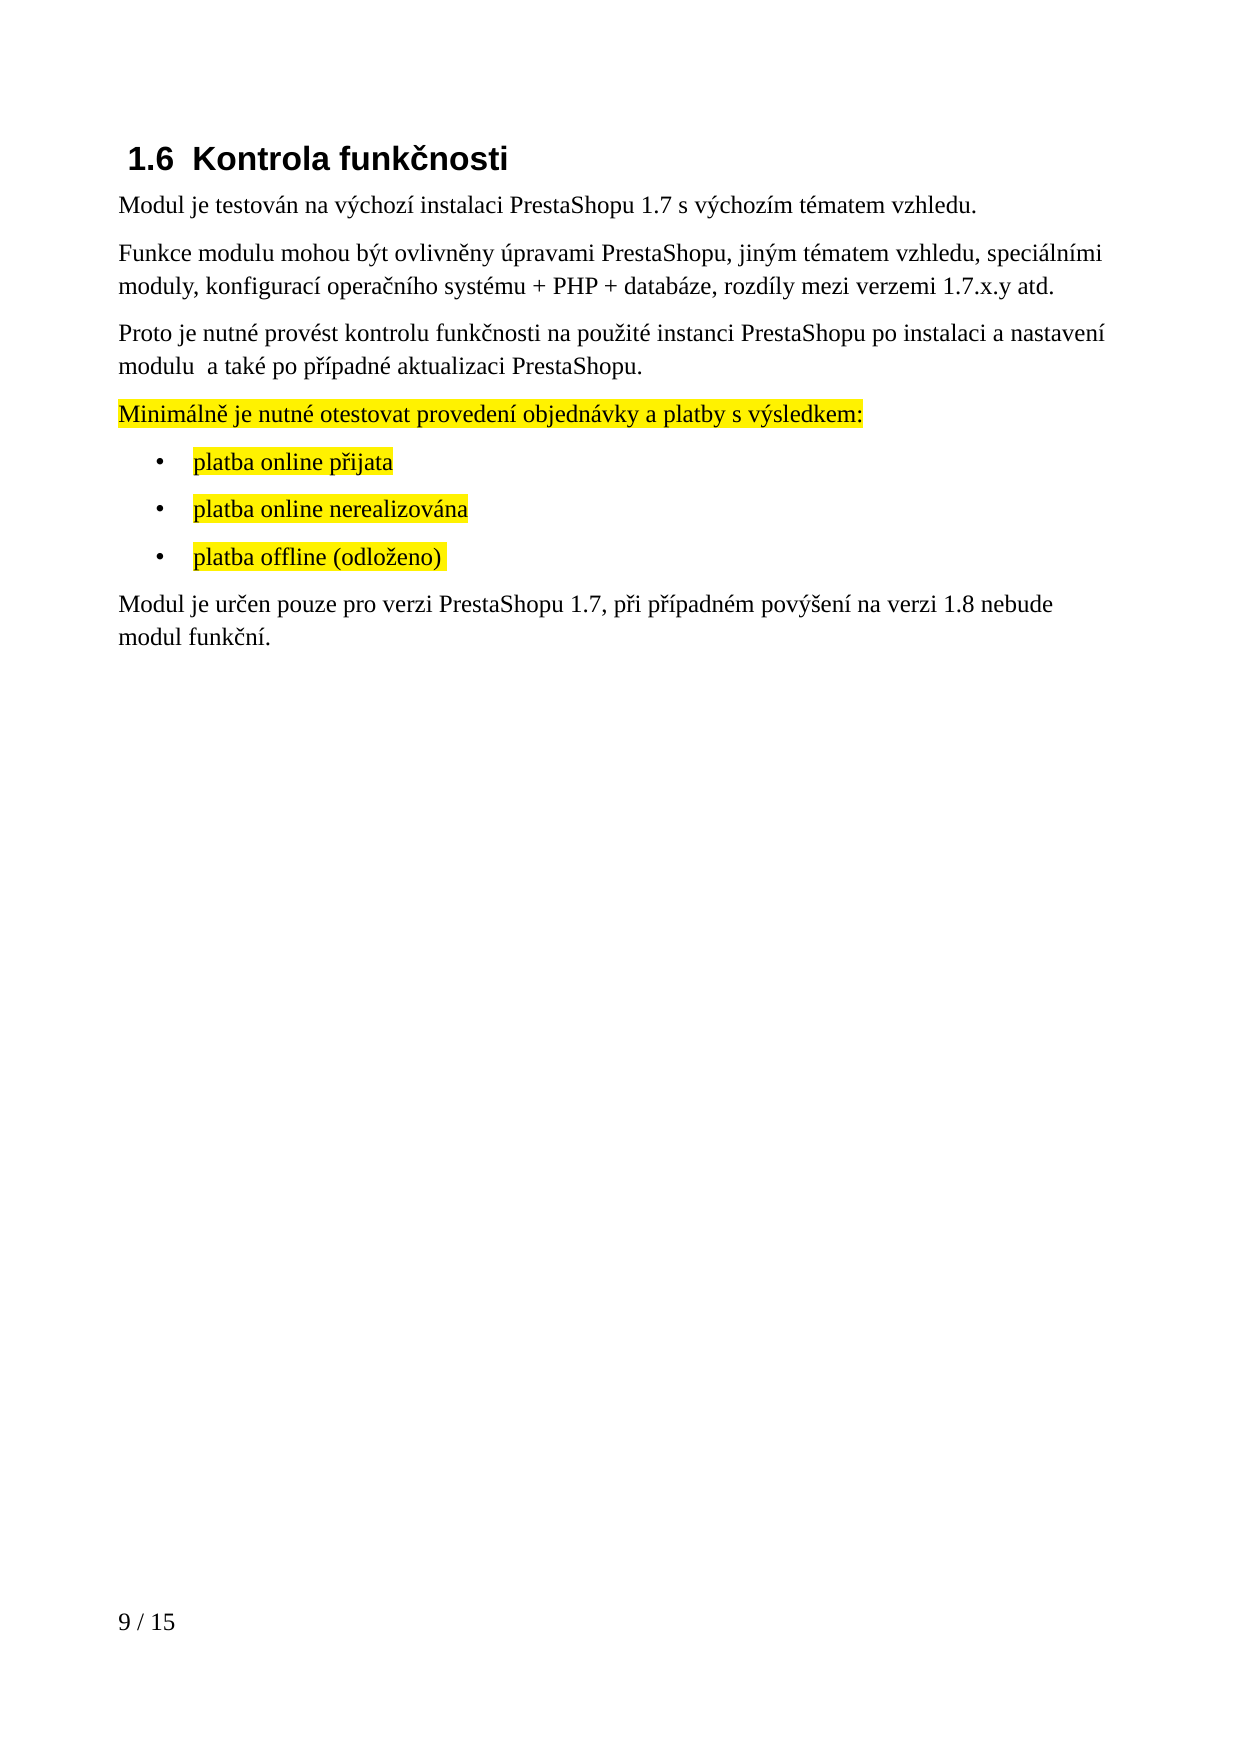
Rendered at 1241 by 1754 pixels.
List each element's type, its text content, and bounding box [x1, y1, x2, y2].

list platba online přijata [156, 447, 1122, 475]
text Proto je nutné provést kontrolu funkčnosti na použité instanci PrestaShopu po instalaci a nastavení modulu a také po případné aktualizaci PrestaShopu. [118, 318, 1122, 380]
list platba offline (odloženo) [156, 542, 1122, 571]
subtitle Kontrola funkčnosti [118, 139, 1122, 178]
text Modul je určen pouze pro verzi PrestaShopu 1.7, při případném povýšení na verzi 1.8 nebude modul funkční. [118, 589, 1122, 651]
text Modul je testován na výchozí instalaci PrestaShopu 1.7 s výchozím tématem vzhledu. [118, 190, 1122, 219]
text Minimálně je nutné otestovat provedení objednávky a platby s výsledkem: [118, 399, 1122, 428]
list platba online nerealizována [156, 494, 1122, 523]
text Funkce modulu mohou být ovlivněny úpravami PrestaShopu, jiným tématem vzhledu, speciálními moduly, konfigurací operačního systému + PHP + databáze, rozdíly mezi verzemi 1.7.x.y atd. [118, 238, 1122, 299]
